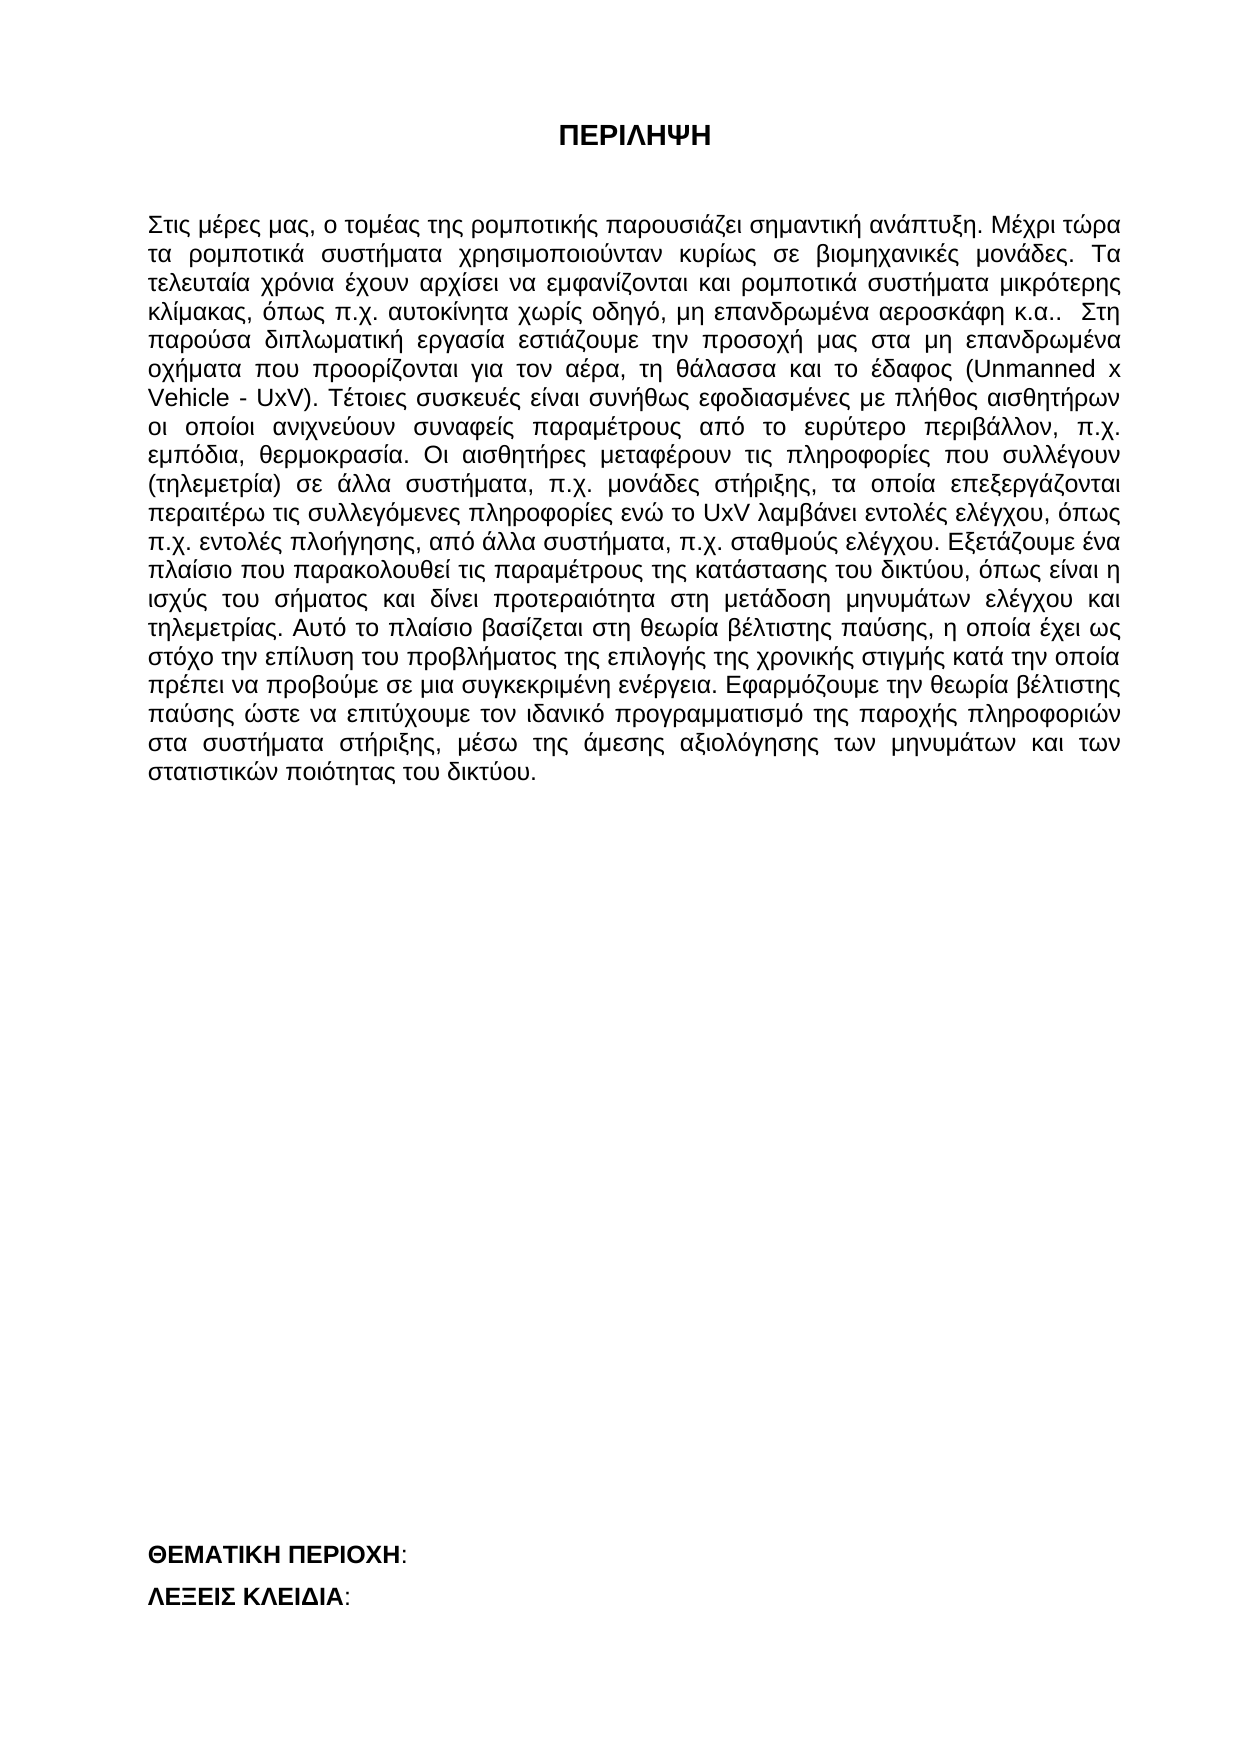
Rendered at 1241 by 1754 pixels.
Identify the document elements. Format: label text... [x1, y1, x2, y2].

text ΠΕΡΙΛΗΨΗ [148, 118, 1122, 152]
text Στις μέρες μας, ο τομέας της ρομποτικής παρουσιάζει σημαντική ανάπτυξη. Μέχρι τώρα τα ρομποτικά συστήματα χρησιμοποιούνταν κυρίως σε βιομηχανικές μονάδες. Τα τελευταία χρόνια έχουν αρχίσει να εμφανίζονται και ρομποτικά συστήματα μικρότερης κλίμακας, όπως π.χ. αυτοκίνητα χωρίς οδηγό, μη επανδρωμένα αεροσκάφη κ.α.. Στη παρούσα διπλωματική εργασία εστιάζουμε την προσοχή μας στα μη επανδρωμένα οχήματα που προορίζονται για τον αέρα, τη θάλασσα και το έδαφος (Unmanned x Vehicle - UxV). Τέτοιες συσκευές είναι συνήθως εφοδιασμένες με πλήθος αισθητήρων οι οποίοι ανιχνεύουν συναφείς παραμέτρους από το ευρύτερο περιβάλλον, π.χ. εμπόδια, θερμοκρασία. Οι αισθητήρες μεταφέρουν τις πληροφορίες που συλλέγουν (τηλεμετρία) σε άλλα συστήματα, π.χ. μονάδες στήριξης, τα οποία επεξεργάζονται περαιτέρω τις συλλεγόμενες πληροφορίες ενώ το UxV λαμβάνει εντολές ελέγχου, όπως π.χ. εντολές πλοήγησης, από άλλα συστήματα, π.χ. σταθμούς ελέγχου. Εξετάζουμε ένα πλαίσιο που παρακολουθεί τις παραμέτρους της κατάστασης του δικτύου, όπως είναι η ισχύς του σήματος και δίνει προτεραιότητα στη μετάδοση μηνυμάτων ελέγχου και τηλεμετρίας. Αυτό το πλαίσιο βασίζεται στη θεωρία βέλτιστης παύσης, η οποία έχει ως στόχο την επίλυση του προβλήματος της επιλογής της χρονικής στιγμής κατά την οποία πρέπει να προβούμε σε μια συγκεκριμένη ενέργεια. Εφαρμόζουμε την θεωρία βέλτιστης παύσης ώστε να επιτύχουμε τον ιδανικό προγραμματισμό της παροχής πληροφοριών στα συστήματα στήριξης, μέσω της άμεσης αξιολόγησης των μηνυμάτων και των στατιστικών ποιότητας του δικτύου. [148, 210, 1122, 785]
text ΘΕΜΑΤΙΚΗ ΠΕΡΙΟΧΗ: [148, 1540, 1122, 1569]
text ΛΕΞΕΙΣ ΚΛΕΙΔΙΑ: [148, 1581, 1122, 1610]
